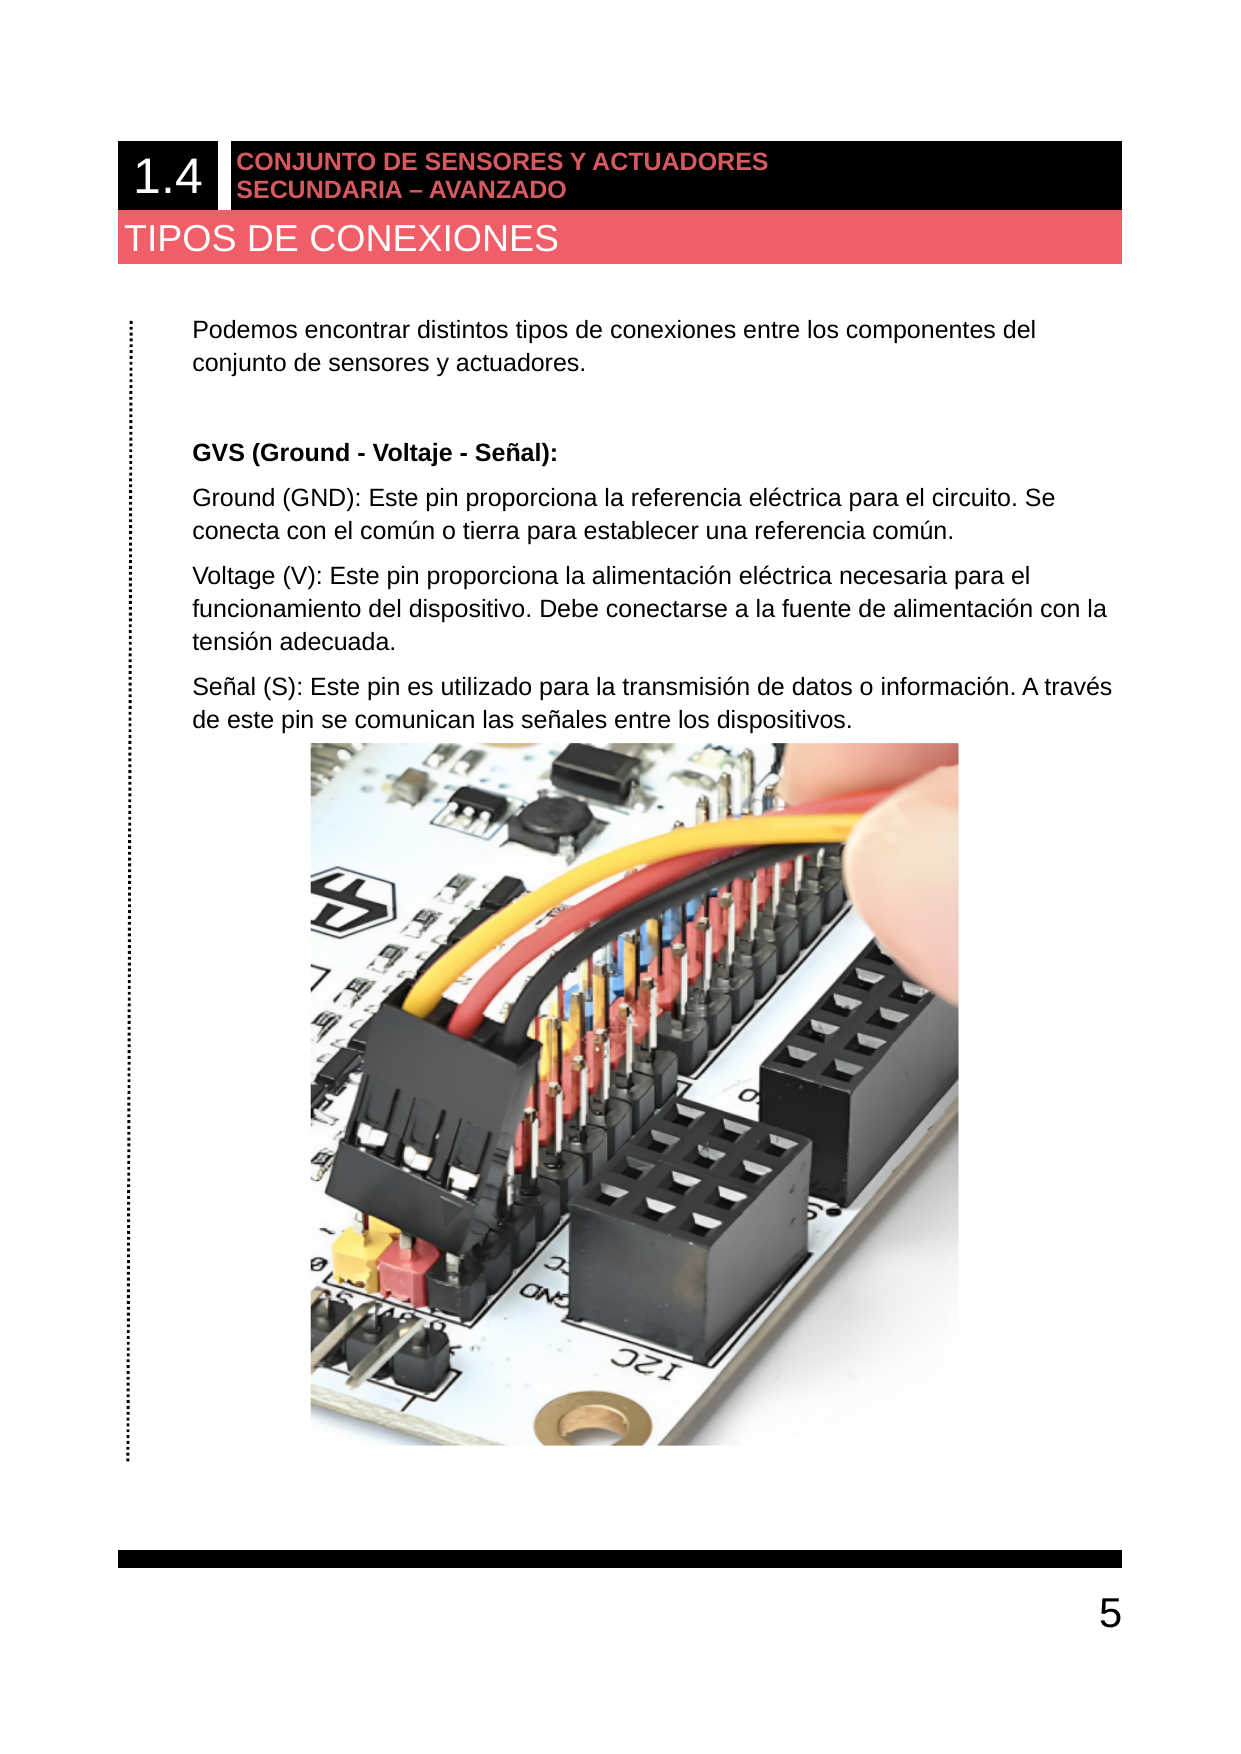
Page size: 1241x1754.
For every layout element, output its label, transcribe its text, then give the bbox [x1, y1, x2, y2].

text Ground (GND): Este pin proporciona la referencia eléctrica para el circuito. Se conecta con el común o tierra para establecer una referencia común. [192, 483, 1122, 545]
text Señal (S): Este pin es utilizado para la transmisión de datos o información. A través de este pin se comunican las señales entre los dispositivos. [192, 672, 1122, 734]
table_header CONJUNTO DE SENSORES Y ACTUADORES SECUNDARIA – AVANZADO [231, 141, 1122, 210]
table_header 1.4 [118, 141, 218, 210]
text Voltage (V): Este pin proporciona la alimentación eléctrica necesaria para el funcionamiento del dispositivo. Debe conectarse a la fuente de alimentación con la tensión adecuada. [192, 561, 1122, 656]
table_header [218, 141, 231, 210]
text GVS (Ground - Voltaje - Señal): [192, 438, 1122, 467]
text Podemos encontrar distintos tipos de conexiones entre los componentes del conjunto de sensores y actuadores. [192, 315, 1122, 377]
table_cell TIPOS DE CONEXIONES [118, 210, 1122, 264]
picture [307, 743, 960, 1448]
